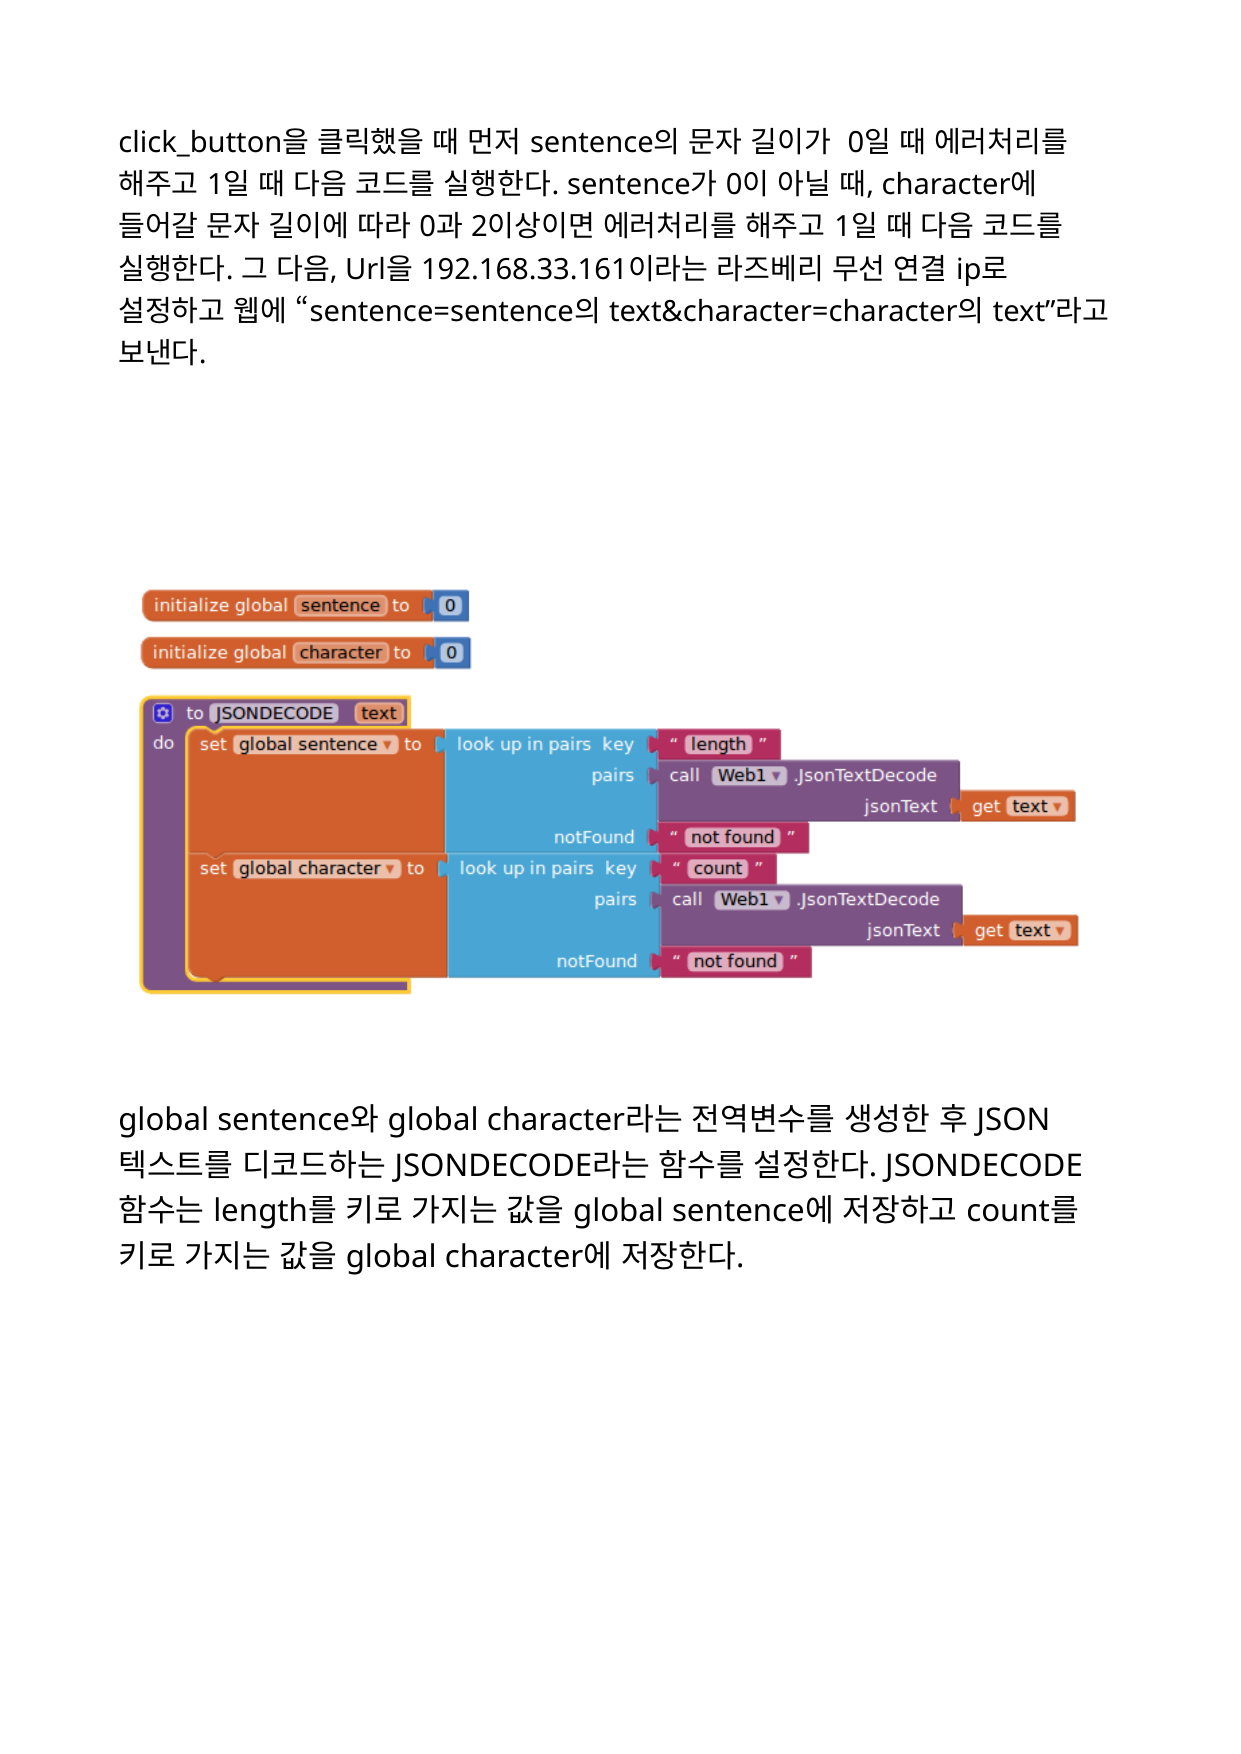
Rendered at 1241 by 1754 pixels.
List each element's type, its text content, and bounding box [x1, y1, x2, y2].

text click_button을 클릭했을 때 먼저 sentence의 문자 길이가 0일 때 에러처리를 해주고 1일 때 다음 코드를 실행한다. sentence가 0이 아닐 때, character에 들어갈 문자 길이에 따라 0과 2이상이면 에러처리를 해주고 1일 때 다음 코드를 실행한다. 그 다음, Url을 192.168.33.161이라는 라즈베리 무선 연결 ip로 설정하고 웹에 “sentence=sentence의 text&character=character의 text”라고 보낸다. [118, 118, 1122, 372]
text global sentence와 global character라는 전역변수를 생성한 후 JSON 텍스트를 디코드하는 JSONDECODE라는 함수를 설정한다. JSONDECODE 함수는 length를 키로 가지는 값을 global sentence에 저장하고 count를 키로 가지는 값을 global character에 저장한다. [118, 1094, 1122, 1276]
picture [118, 571, 1123, 1024]
